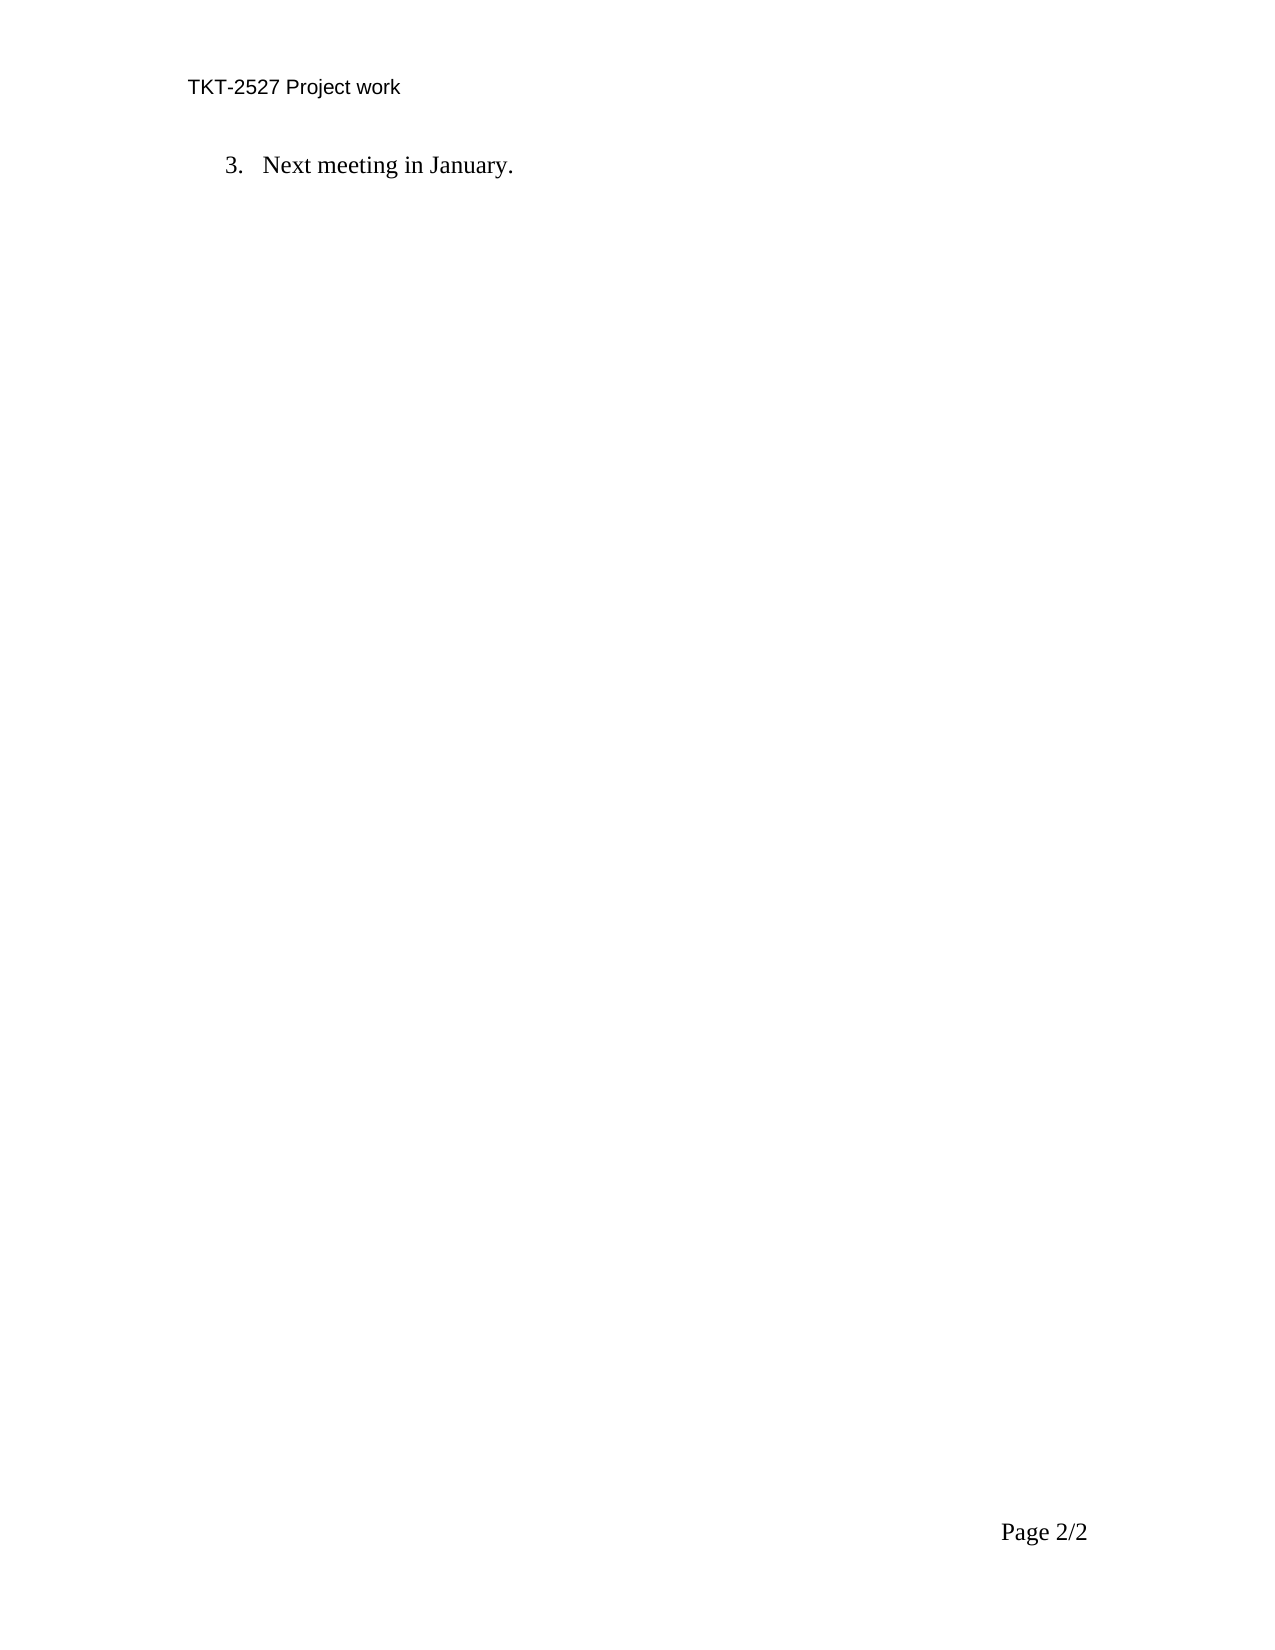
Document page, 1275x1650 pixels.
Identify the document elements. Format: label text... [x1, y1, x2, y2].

list Next meeting in January. [225, 150, 1087, 179]
